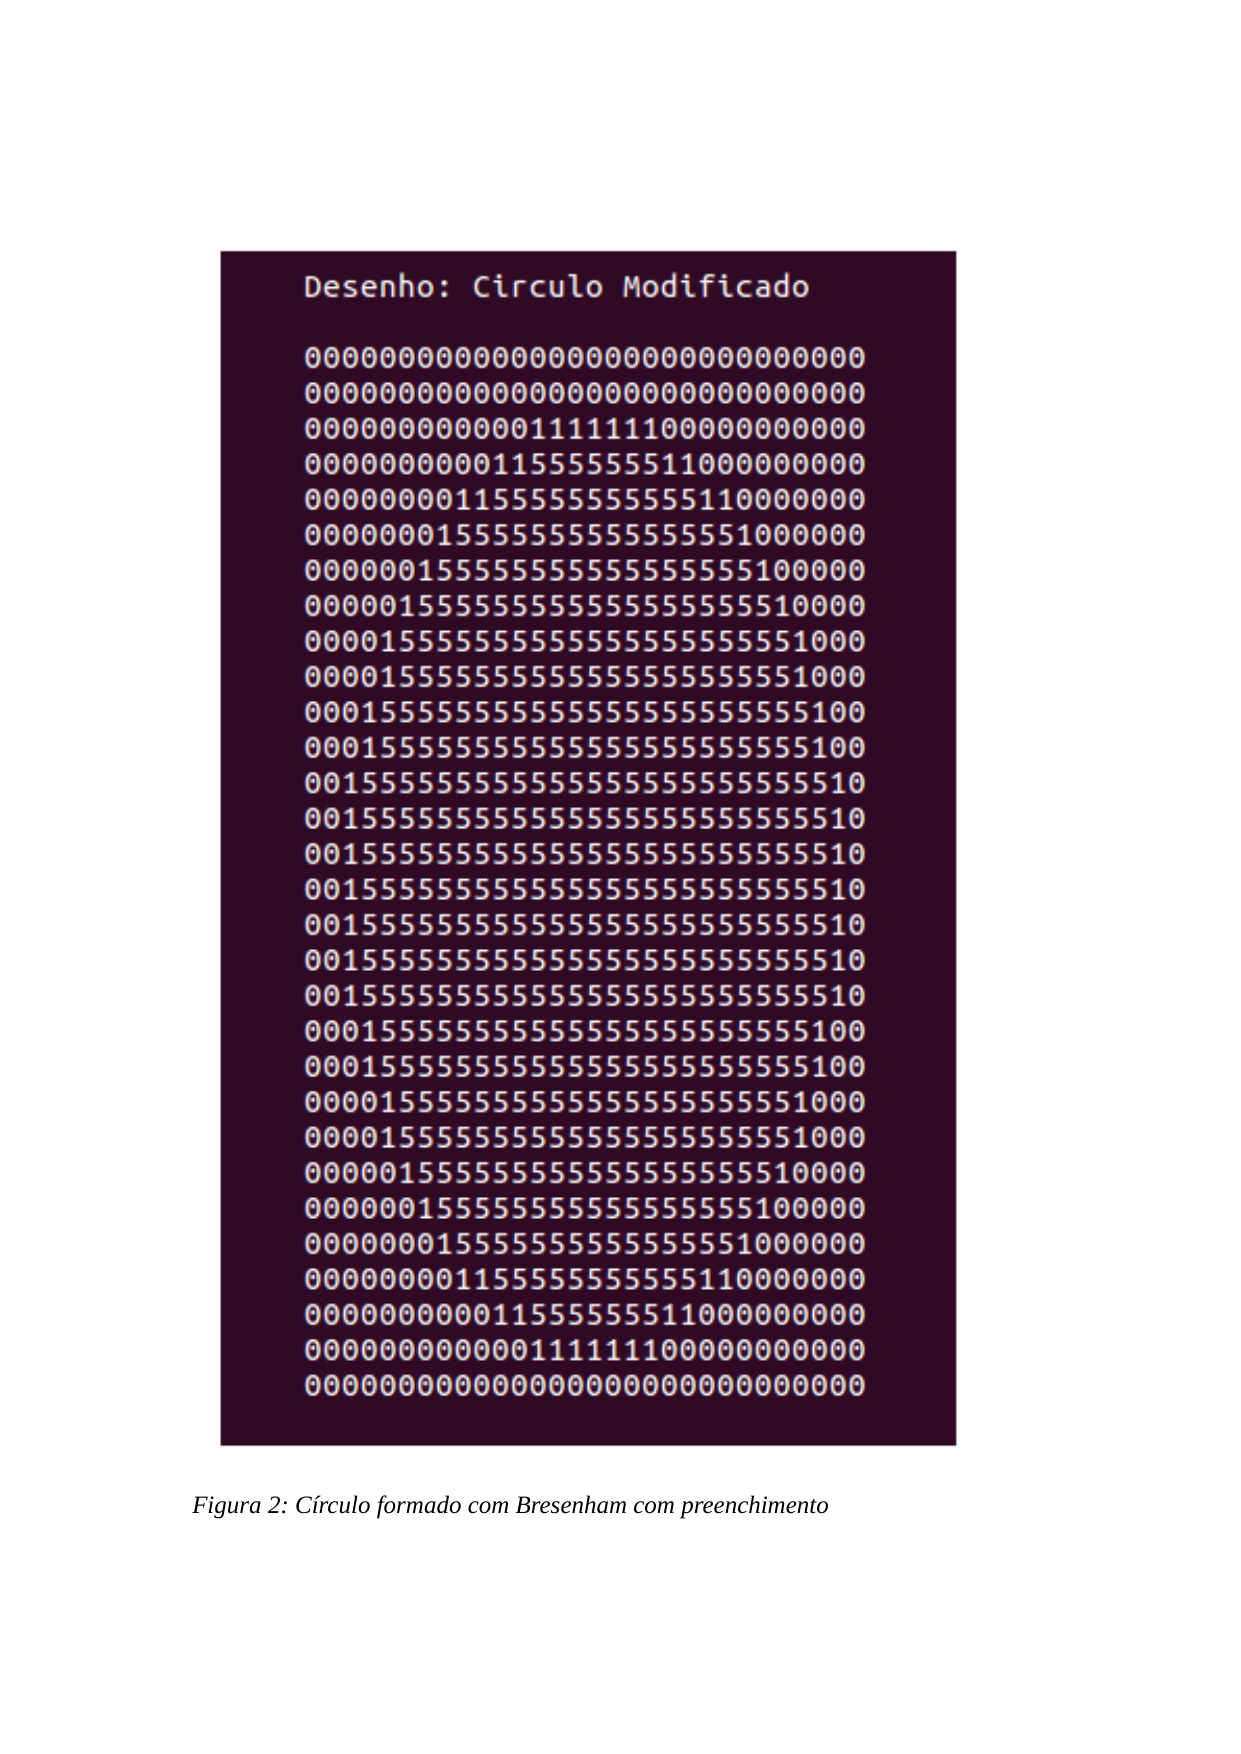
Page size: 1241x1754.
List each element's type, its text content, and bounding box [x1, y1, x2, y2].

text Figura 2: Círculo formado com Bresenham com preenchimento [192, 1490, 986, 1519]
picture [192, 211, 986, 1490]
